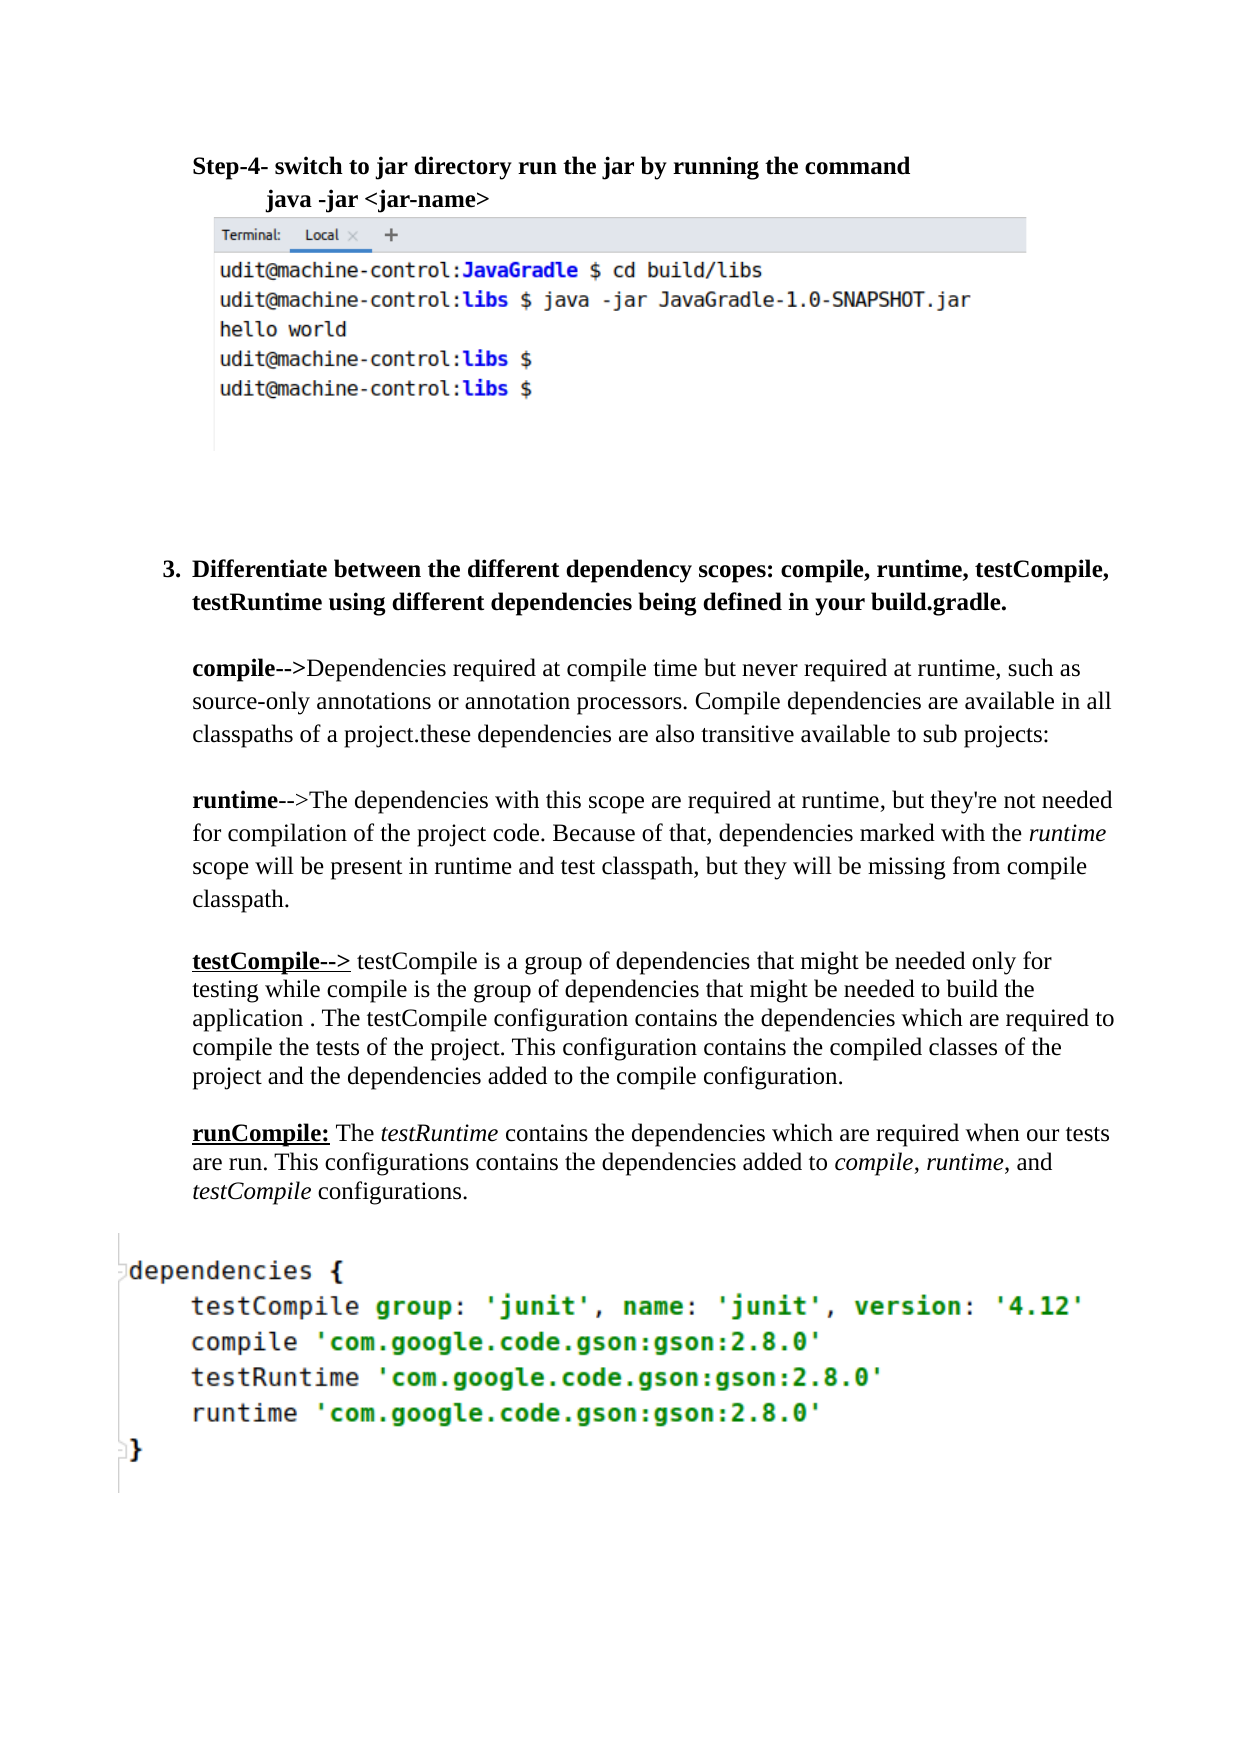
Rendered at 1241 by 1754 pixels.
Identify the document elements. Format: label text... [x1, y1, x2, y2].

text compile-->Dependencies required at compile time but never required at runtime, such as source-only annotations or annotation processors. Compile dependencies are available in all classpaths of a project.these dependencies are also transitive available to sub projects: [118, 653, 1122, 748]
text runCompile: The testRuntime contains the dependencies which are required when our tests are run. This configurations contains the dependencies added to compile, runtime, and testCompile configurations. [118, 1118, 1122, 1204]
text java -jar <jar-name> [118, 184, 1122, 213]
list Differentiate between the different dependency scopes: compile, runtime, testCompile, testRuntime using different dependencies being defined in your build.gradle. [162, 554, 1122, 616]
text testCompile--> testCompile is a group of dependencies that might be needed only for testing while compile is the group of dependencies that might be needed to build the application . The testCompile configuration contains the dependencies which are required to compile the tests of the project. This configuration contains the compiled classes of the project and the dependencies added to the compile configuration. [118, 917, 1122, 1118]
picture [118, 1233, 1123, 1493]
text runtime-->The dependencies with this scope are required at runtime, but they're not needed for compilation of the project code. Because of that, dependencies marked with the runtime scope will be present in runtime and test classpath, but they will be missing from compile classpath. [118, 785, 1122, 913]
picture [213, 217, 1027, 451]
text Step-4- switch to jar directory run the jar by running the command [118, 151, 1122, 180]
